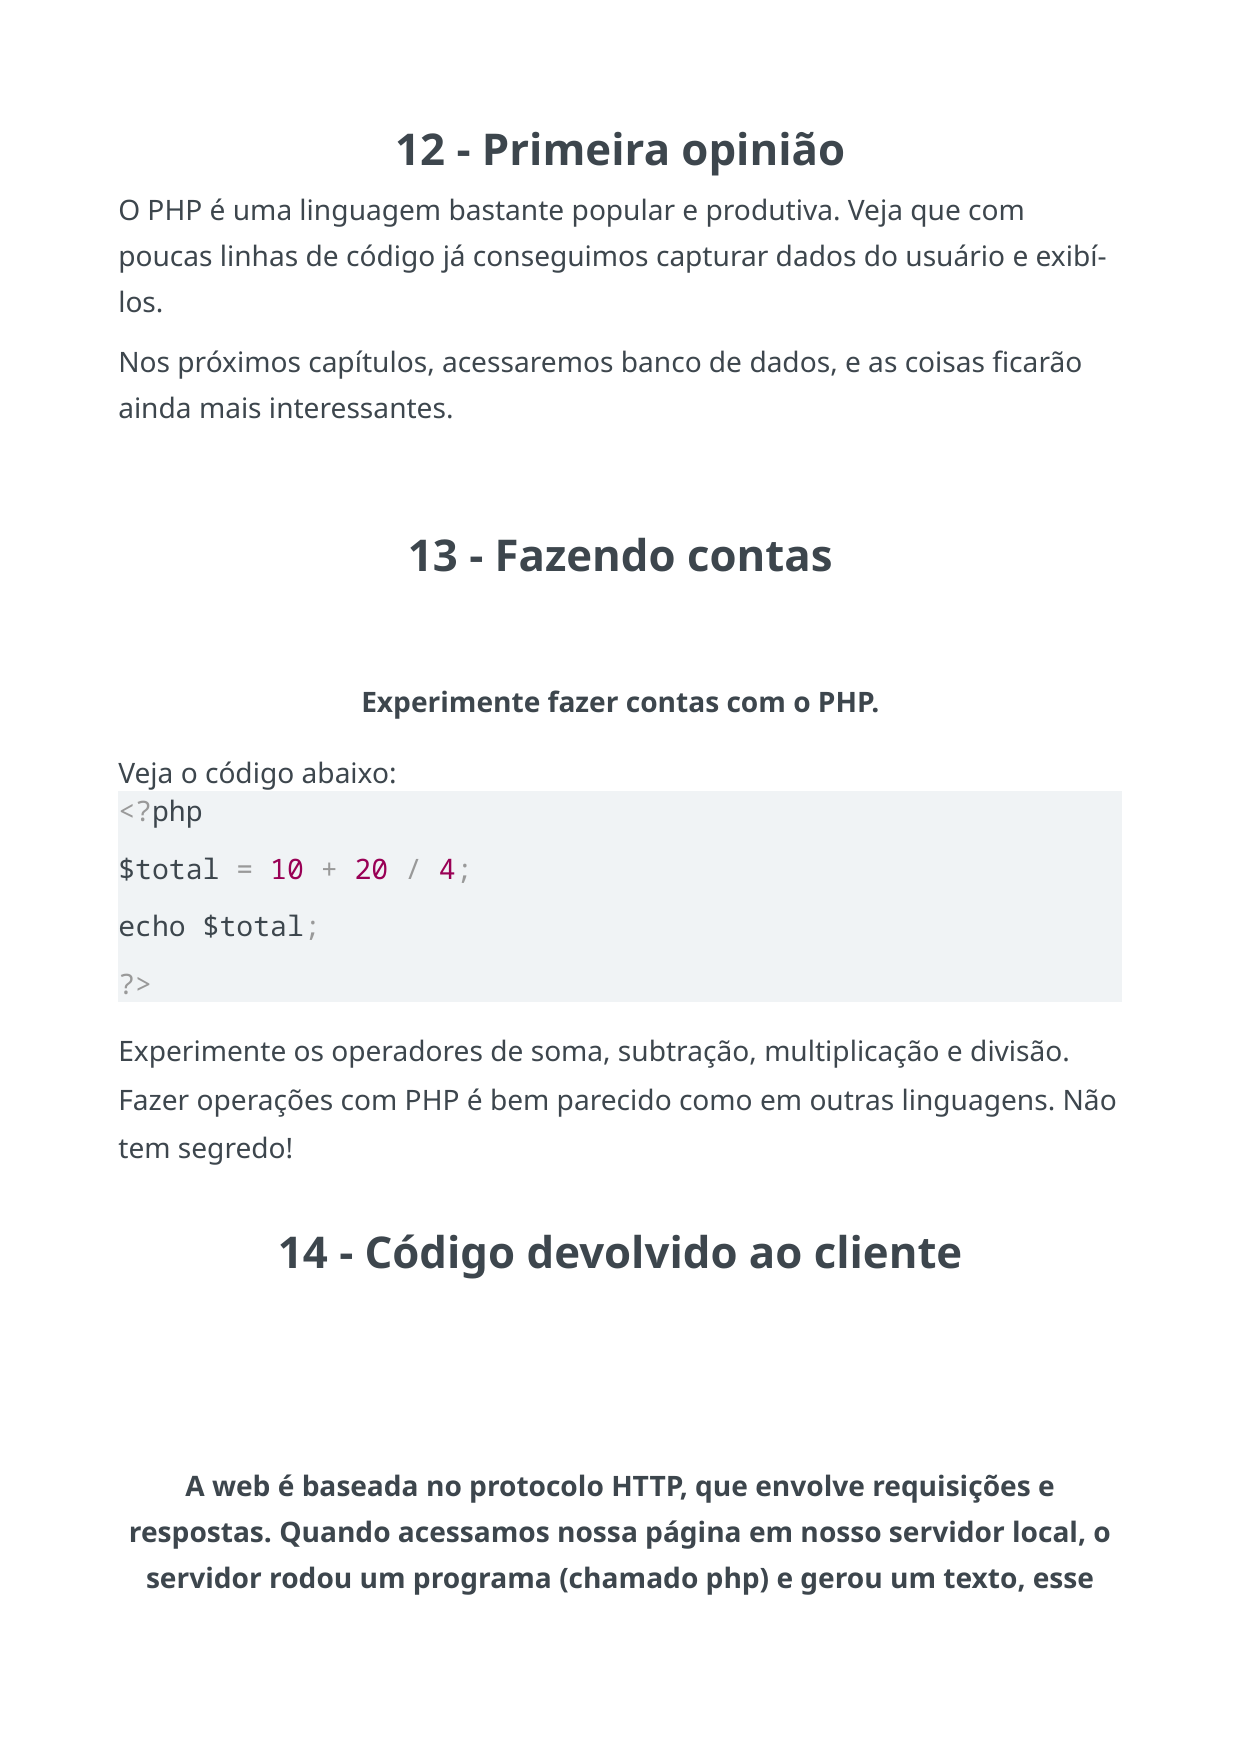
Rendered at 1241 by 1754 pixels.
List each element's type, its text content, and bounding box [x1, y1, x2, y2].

text Experimente fazer contas com o PHP. [118, 682, 1122, 721]
text $total = 10 + 20 / 4; [118, 849, 1122, 887]
subtitle 13 - Fazendo contas [118, 524, 1122, 584]
text Experimente os operadores de soma, subtração, multiplicação e divisão. [118, 1021, 1122, 1070]
text A web é baseada no protocolo HTTP, que envolve requisições e respostas. Quando acessamos nossa página em nosso servidor local, o servidor rodou um programa (chamado php) e gerou um texto, esse [118, 1466, 1122, 1596]
text O PHP é uma linguagem bastante popular e produtiva. Veja que com poucas linhas de código já conseguimos capturar dados do usuário e exibí-los. [118, 190, 1122, 320]
subtitle 14 - Código devolvido ao cliente [118, 1222, 1122, 1282]
text <?php [118, 791, 1122, 830]
subtitle 12 - Primeira opinião [118, 118, 1122, 178]
text Nos próximos capítulos, acessaremos banco de dados, e as coisas ficarão ainda mais interessantes. [118, 343, 1122, 427]
text Veja o código abaixo: [118, 743, 1122, 791]
text echo $total; [118, 906, 1122, 945]
text Fazer operações com PHP é bem parecido como em outras linguagens. Não tem segredo! [118, 1070, 1122, 1167]
text ?> [118, 964, 1122, 1002]
